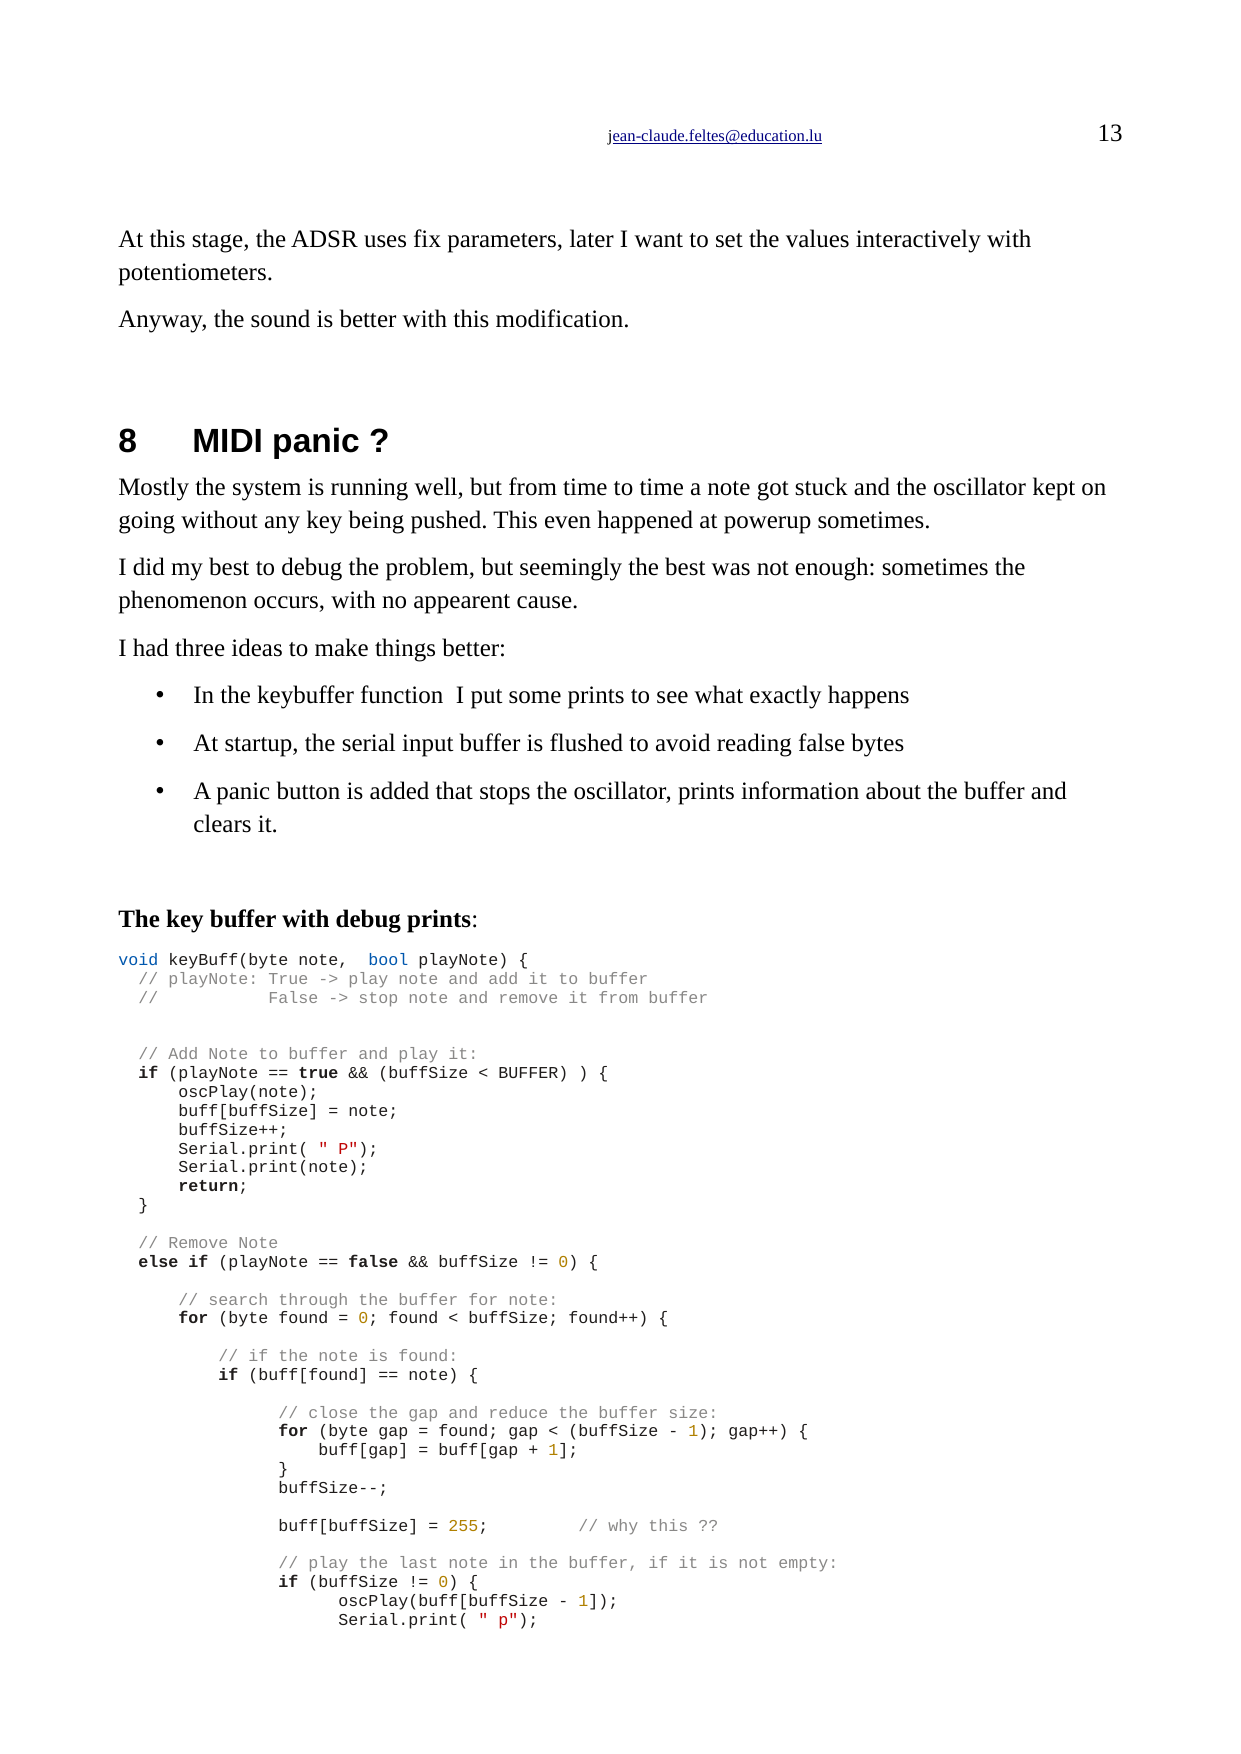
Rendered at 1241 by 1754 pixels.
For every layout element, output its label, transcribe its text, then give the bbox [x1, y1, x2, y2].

text // False -> stop note and remove it from buffer [118, 989, 1122, 1008]
text // play the last note in the buffer, if it is not empty: [118, 1555, 1122, 1574]
text for (byte gap = found; gap < (buffSize - 1); gap++) { [118, 1423, 1122, 1442]
text if (buffSize != 0) { [118, 1574, 1122, 1593]
text void keyBuff(byte note, bool playNote) { [118, 952, 1122, 971]
text buffSize--; [118, 1479, 1122, 1498]
text else if (playNote == false && buffSize != 0) { [118, 1253, 1122, 1272]
text // close the gap and reduce the buffer size: [118, 1404, 1122, 1423]
list At startup, the serial input buffer is flushed to avoid reading false bytes [156, 728, 1122, 757]
list A panic button is added that stops the oscillator, prints information about the buffer and clears it. [156, 776, 1122, 838]
text // Remove Note [118, 1234, 1122, 1253]
text if (buff[found] == note) { [118, 1366, 1122, 1385]
text oscPlay(note); [118, 1084, 1122, 1102]
text // playNote: True -> play note and add it to buffer [118, 971, 1122, 989]
text // if the note is found: [118, 1348, 1122, 1366]
text Mostly the system is running well, but from time to time a note got stuck and the oscillator kept on going without any key being pushed. This even happened at powerup sometimes. [118, 472, 1122, 533]
text buff[buffSize] = note; [118, 1102, 1122, 1121]
text // search through the buffer for note: [118, 1291, 1122, 1310]
text oscPlay(buff[buffSize - 1]); [118, 1593, 1122, 1612]
text I had three ideas to make things better: [118, 633, 1122, 662]
text Serial.print( " p"); [118, 1612, 1122, 1630]
text The key buffer with debug prints: [118, 904, 1122, 933]
text Serial.print( " P"); [118, 1140, 1122, 1159]
text Serial.print(note); [118, 1159, 1122, 1178]
text buff[gap] = buff[gap + 1]; [118, 1442, 1122, 1461]
text return; [118, 1178, 1122, 1197]
text // Add Note to buffer and play it: [118, 1046, 1122, 1065]
text if (playNote == true && (buffSize < BUFFER) ) { [118, 1065, 1122, 1084]
text I did my best to debug the problem, but seemingly the best was not enough: sometimes the phenomenon occurs, with no appearent cause. [118, 552, 1122, 614]
text At this stage, the ADSR uses fix parameters, later I want to set the values interactively with potentiometers. [118, 224, 1122, 286]
subtitle MIDI panic ? [118, 421, 1122, 459]
text buff[buffSize] = 255; // why this ?? [118, 1517, 1122, 1536]
text for (byte found = 0; found < buffSize; found++) { [118, 1310, 1122, 1329]
text buffSize++; [118, 1121, 1122, 1140]
list In the keybuffer function I put some prints to see what exactly happens [156, 681, 1122, 709]
text } [118, 1197, 1122, 1216]
text Anyway, the sound is better with this modification. [118, 304, 1122, 333]
text } [118, 1461, 1122, 1479]
